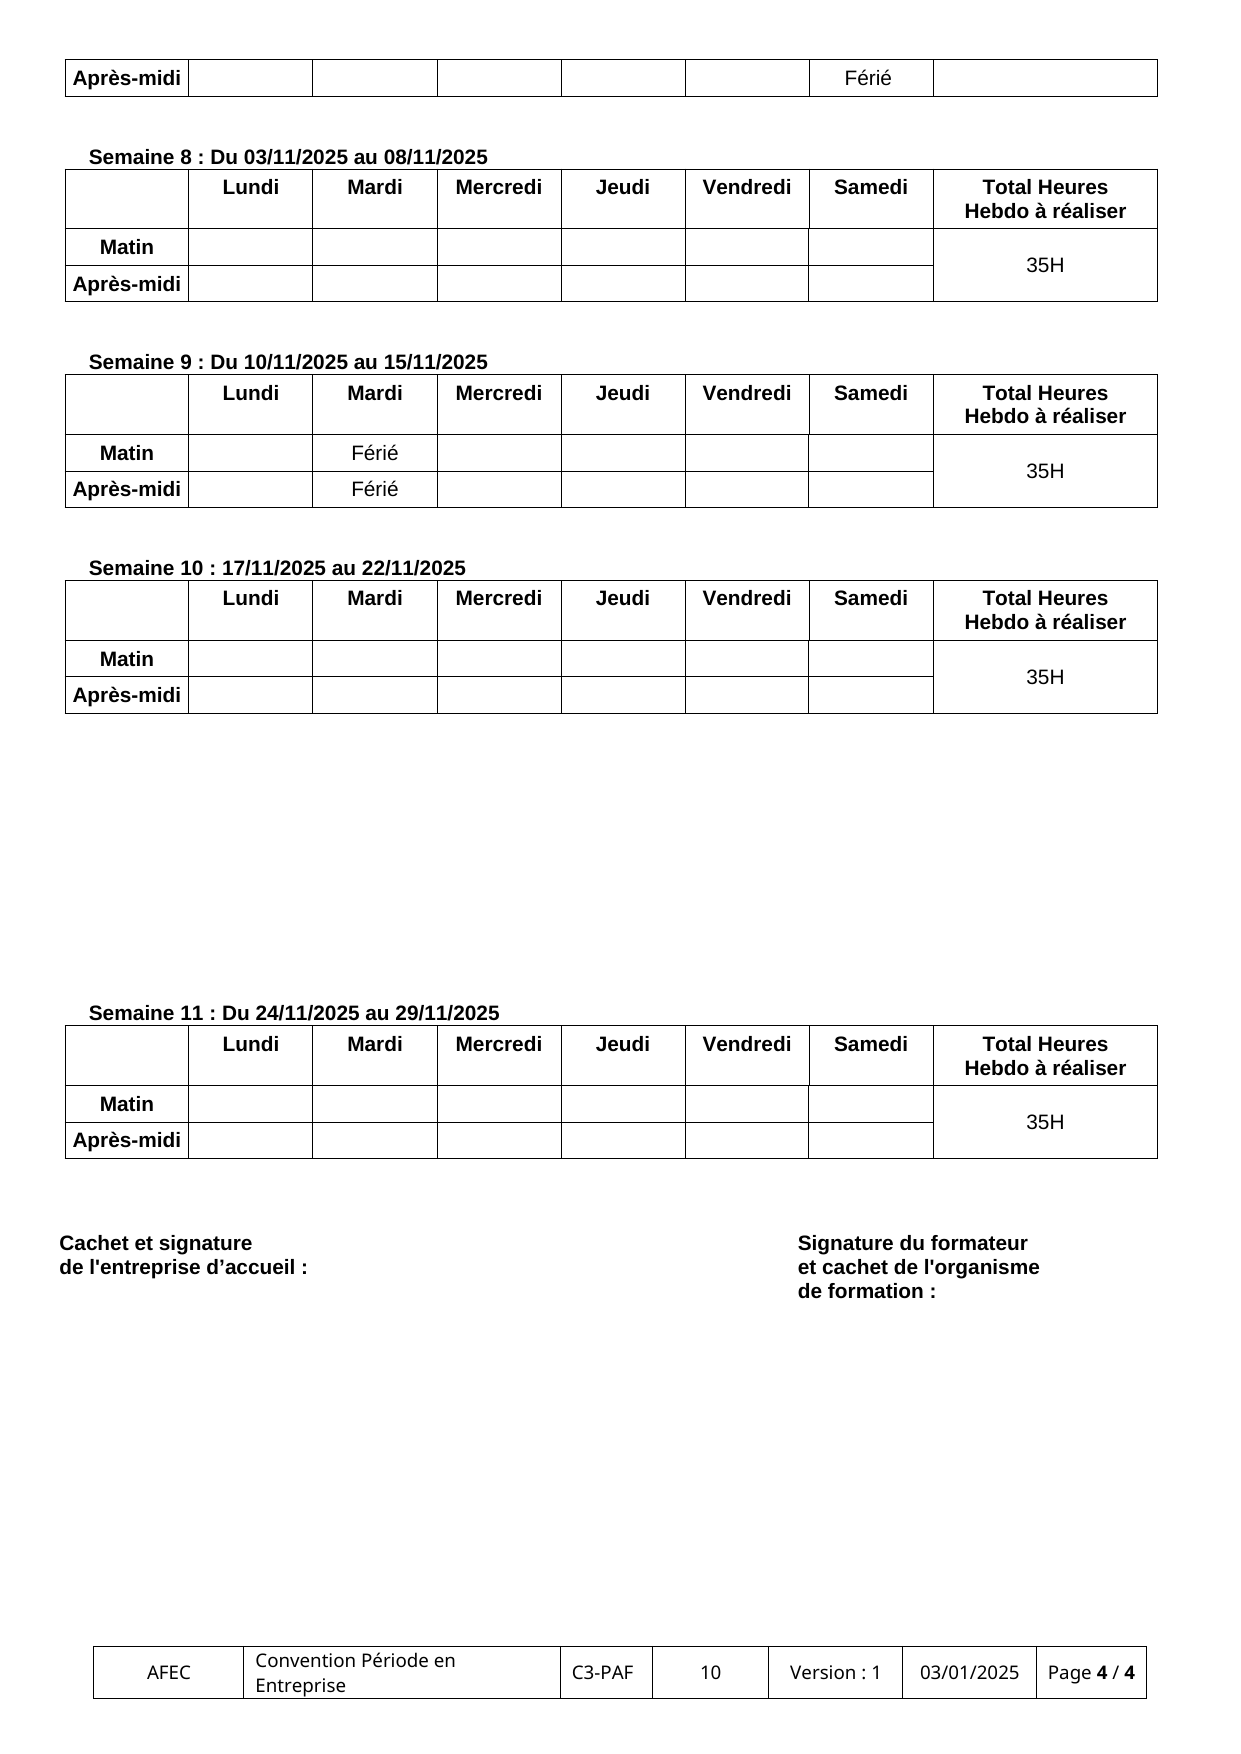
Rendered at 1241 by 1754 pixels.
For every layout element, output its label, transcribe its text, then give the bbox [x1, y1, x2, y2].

table_cell [809, 641, 933, 676]
table_cell Matin [66, 229, 188, 265]
table_header Mardi [313, 1026, 437, 1085]
table_cell [686, 435, 808, 471]
table_cell [438, 266, 561, 301]
text de formation : [724, 1279, 1181, 1303]
table_cell [438, 1123, 561, 1158]
table_cell [189, 266, 312, 301]
table_cell [686, 1123, 808, 1158]
table_cell [686, 60, 809, 96]
table_cell [686, 641, 808, 676]
text Semaine 8 : Du 03/11/2025 au 08/11/2025 [89, 144, 947, 168]
table_cell [189, 1123, 312, 1158]
table_cell Après-midi [66, 472, 188, 507]
table_header Samedi [810, 170, 933, 228]
table_header Lundi [189, 170, 312, 228]
table_header Lundi [189, 1026, 312, 1085]
text Semaine 9 : Du 10/11/2025 au 15/11/2025 [89, 350, 947, 374]
table_cell [686, 266, 808, 301]
table_header Vendredi [686, 581, 809, 640]
table_cell Matin [66, 1086, 188, 1122]
table_cell Férié [810, 60, 933, 96]
table_header Vendredi [686, 1026, 809, 1085]
table_cell [438, 472, 561, 507]
table_cell Après-midi [66, 266, 188, 301]
table_header Jeudi [562, 170, 685, 228]
table_header Lundi [189, 581, 312, 640]
table_header Mercredi [438, 581, 561, 640]
table_header Samedi [810, 1026, 933, 1085]
table_cell [189, 435, 312, 471]
table_cell [686, 1086, 808, 1122]
text Semaine 10 : 17/11/2025 au 22/11/2025 [89, 556, 947, 580]
table_cell [562, 435, 685, 471]
table_cell [562, 472, 685, 507]
table_cell [189, 229, 312, 265]
table_header Mardi [313, 375, 437, 434]
table_cell Après-midi [66, 1123, 188, 1158]
table_cell [438, 60, 561, 96]
table_cell [189, 472, 312, 507]
table_header Total Heures Hebdo à réaliser [934, 170, 1157, 228]
table_cell [438, 1086, 561, 1122]
table_cell [313, 266, 437, 301]
table_cell [809, 1123, 933, 1158]
table_cell [189, 60, 312, 96]
table_cell [313, 60, 437, 96]
table_cell Matin [66, 641, 188, 676]
table_cell [313, 641, 437, 676]
table_cell [313, 229, 437, 265]
table_header [66, 1026, 188, 1085]
table_cell Après-midi [66, 677, 188, 713]
table_header Samedi [810, 375, 933, 434]
table_header Mercredi [438, 1026, 561, 1085]
table_cell [438, 641, 561, 676]
table_cell [438, 435, 561, 471]
table_cell [189, 641, 312, 676]
table_header Vendredi [686, 375, 809, 434]
table_cell [934, 60, 1157, 96]
table_header Jeudi [562, 581, 685, 640]
table_cell Férié [313, 472, 437, 507]
table_cell 35H [934, 229, 1157, 301]
table_cell [562, 229, 685, 265]
table_header Jeudi [562, 1026, 685, 1085]
table_cell [562, 677, 685, 713]
table_header Lundi [189, 375, 312, 434]
table_header Mercredi [438, 375, 561, 434]
table_header Samedi [810, 581, 933, 640]
table_cell [313, 1123, 437, 1158]
text Cachet et signature Signature du formateur [59, 1231, 1181, 1255]
table_header Jeudi [562, 375, 685, 434]
table_cell 35H [934, 641, 1157, 713]
table_header [66, 375, 188, 434]
table_header [66, 170, 188, 228]
table_header [66, 581, 188, 640]
table_cell 35H [934, 1086, 1157, 1158]
table_header Total Heures Hebdo à réaliser [934, 581, 1157, 640]
table_cell 35H [934, 435, 1157, 507]
table_cell Férié [313, 435, 437, 471]
text Semaine 11 : Du 24/11/2025 au 29/11/2025 [89, 1001, 947, 1025]
table_cell [189, 1086, 312, 1122]
table_cell [809, 1086, 933, 1122]
table_cell Après-midi [66, 60, 188, 96]
table_header Mardi [313, 170, 437, 228]
table_cell [189, 677, 312, 713]
table_cell [809, 677, 933, 713]
table_header Mardi [313, 581, 437, 640]
table_cell [686, 472, 808, 507]
table_header Total Heures Hebdo à réaliser [934, 375, 1157, 434]
table_header Vendredi [686, 170, 809, 228]
table_cell [809, 472, 933, 507]
table_cell [686, 677, 808, 713]
table_cell [562, 266, 685, 301]
table_cell [438, 229, 561, 265]
table_cell [562, 1086, 685, 1122]
table_cell [438, 677, 561, 713]
table_cell [313, 1086, 437, 1122]
table_cell [313, 677, 437, 713]
text de l'entreprise d’accueil : et cachet de l'organisme [59, 1255, 1181, 1279]
table_cell [686, 229, 808, 265]
table_cell Matin [66, 435, 188, 471]
table_cell [809, 229, 933, 265]
table_cell [562, 641, 685, 676]
table_cell [562, 60, 685, 96]
table_header Mercredi [438, 170, 561, 228]
table_cell [809, 435, 933, 471]
table_header Total Heures Hebdo à réaliser [934, 1026, 1157, 1085]
table_cell [809, 266, 933, 301]
table_cell [562, 1123, 685, 1158]
